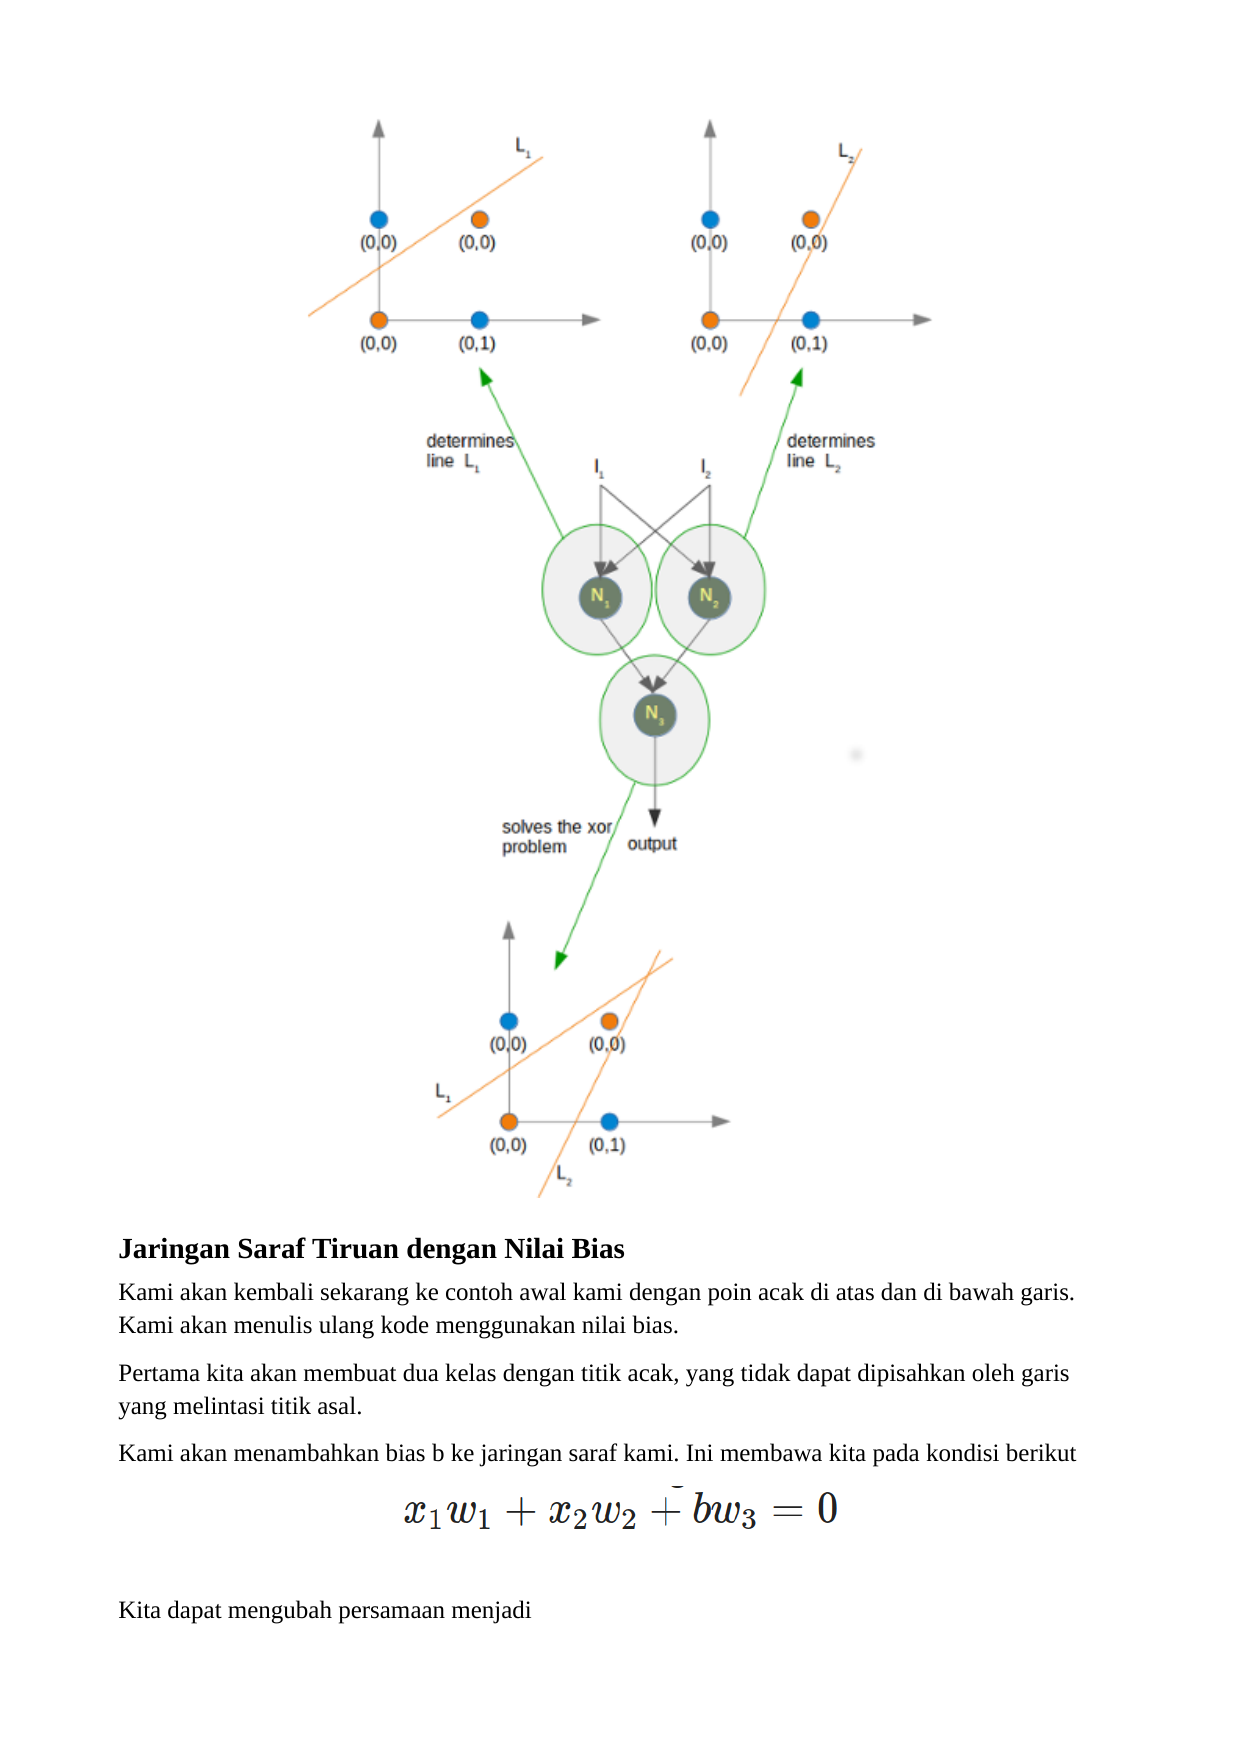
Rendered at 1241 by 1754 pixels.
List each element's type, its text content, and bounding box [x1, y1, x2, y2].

text Pertama kita akan membuat dua kelas dengan titik acak, yang tidak dapat dipisahkan oleh garis yang melintasi titik asal. [118, 1358, 1122, 1420]
picture [307, 118, 933, 1198]
picture [391, 1486, 849, 1544]
text Kami akan menambahkan bias b ke jaringan saraf kami. Ini membawa kita pada kondisi berikut [118, 1438, 1122, 1467]
subtitle Jaringan Saraf Tiruan dengan Nilai Bias [118, 1231, 1122, 1265]
text Kita dapat mengubah persamaan menjadi [118, 1595, 1122, 1624]
text Kami akan kembali sekarang ke contoh awal kami dengan poin acak di atas dan di bawah garis. Kami akan menulis ulang kode menggunakan nilai bias. [118, 1277, 1122, 1339]
